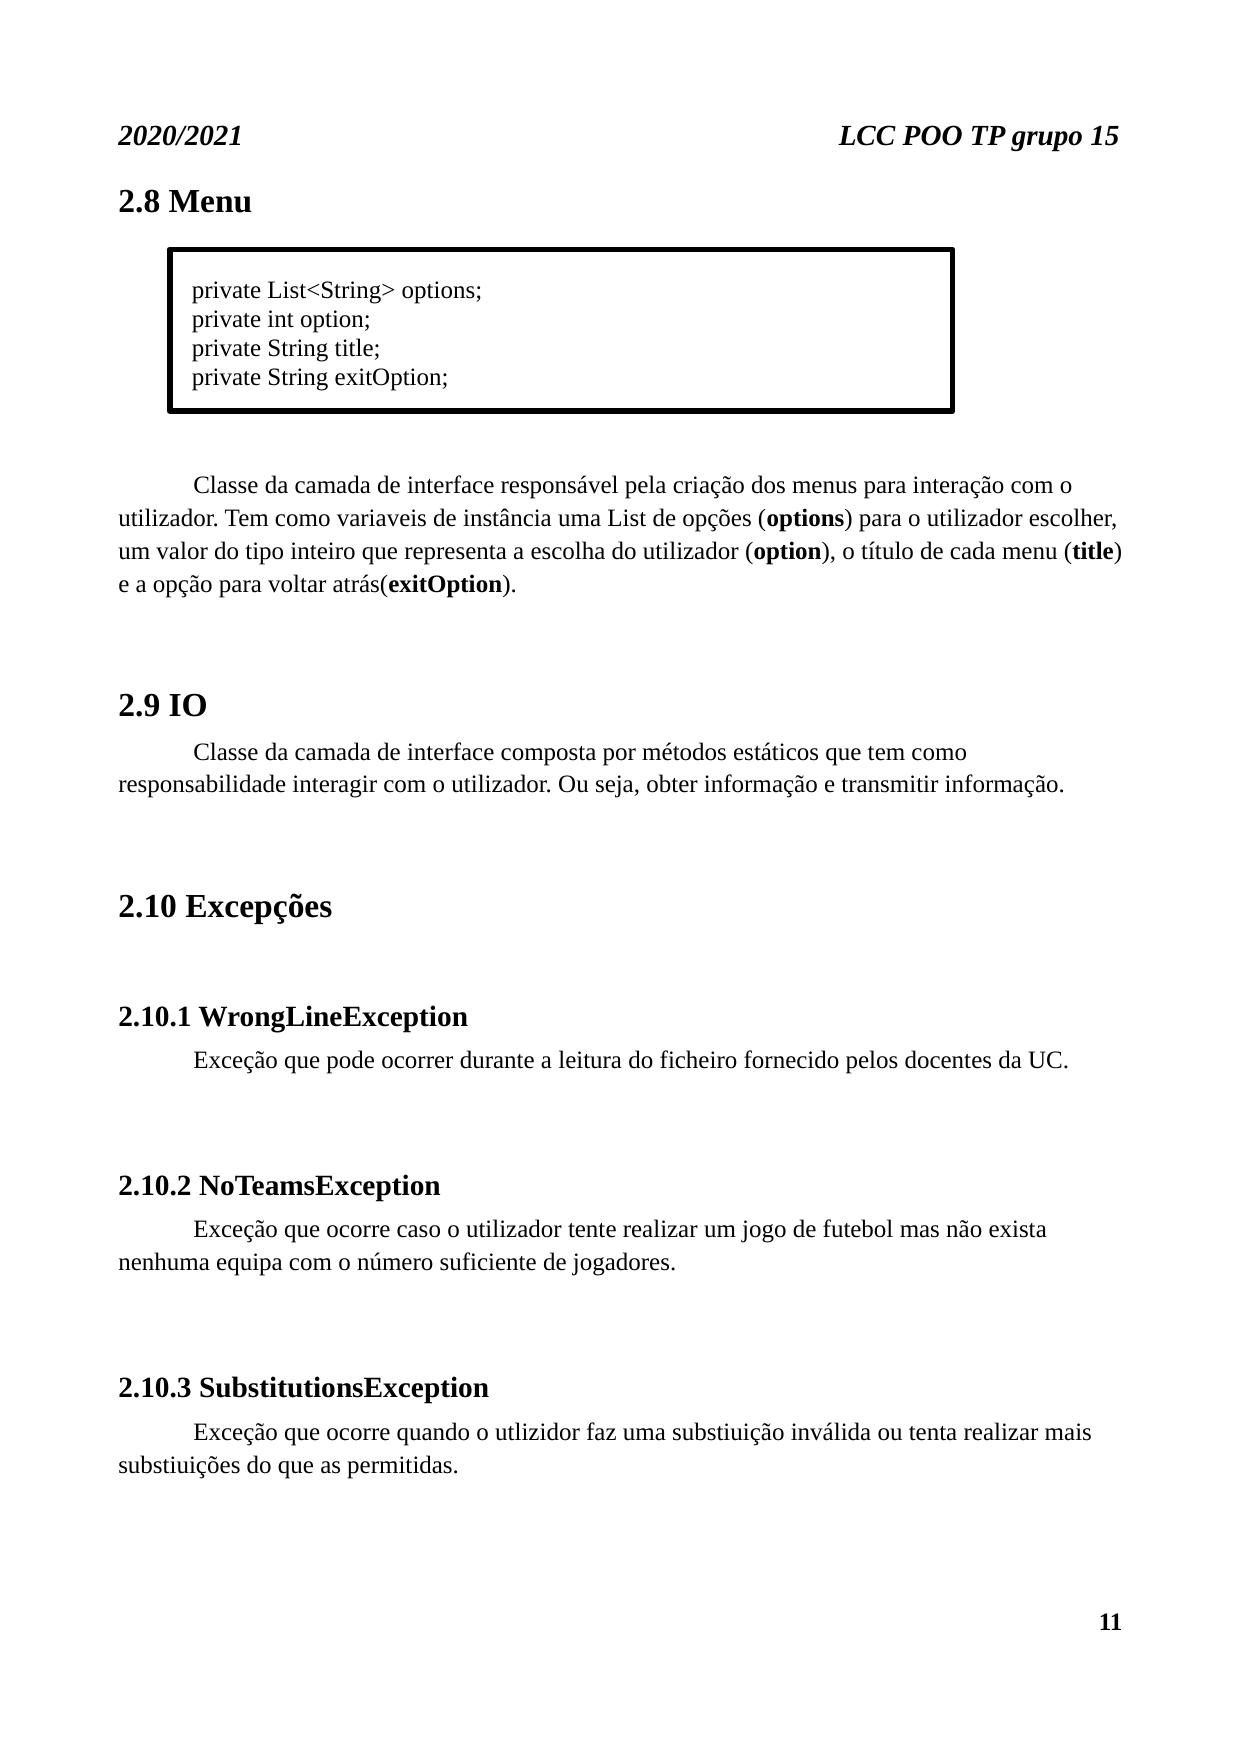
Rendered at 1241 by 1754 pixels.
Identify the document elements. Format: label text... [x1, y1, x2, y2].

text Exceção que ocorre quando o utlizidor faz uma substiuição inválida ou tenta realizar mais substiuições do que as permitidas. [118, 1417, 1122, 1478]
subtitle 2.10 Excepções [118, 886, 1122, 924]
subtitle 2.10.2 NoTeamsException [118, 1168, 1122, 1202]
text Classe da camada de interface composta por métodos estáticos que tem como responsabilidade interagir com o utilizador. Ou seja, obter informação e transmitir informação. [118, 737, 1122, 798]
text Classe da camada de interface responsável pela criação dos menus para interação com o utilizador. Tem como variaveis de instância uma List de opções (options) para o utilizador escolher, um valor do tipo inteiro que representa a escolha do utilizador (option), o título de cada menu (title) e a opção para voltar atrás(exitOption). [118, 470, 1122, 598]
subtitle 2.9 IO [118, 685, 1122, 724]
text Exceção que pode ocorrer durante a leitura do ficheiro fornecido pelos docentes da UC. [118, 1045, 1122, 1074]
subtitle 2.10.3 SubstitutionsException [118, 1371, 1122, 1404]
subtitle 2.8 Menu [118, 181, 1122, 220]
subtitle 2.10.1 WrongLineException [118, 999, 1122, 1033]
text Exceção que ocorre caso o utilizador tente realizar um jogo de futebol mas não exista nenhuma equipa com o número suficiente de jogadores. [118, 1214, 1122, 1276]
